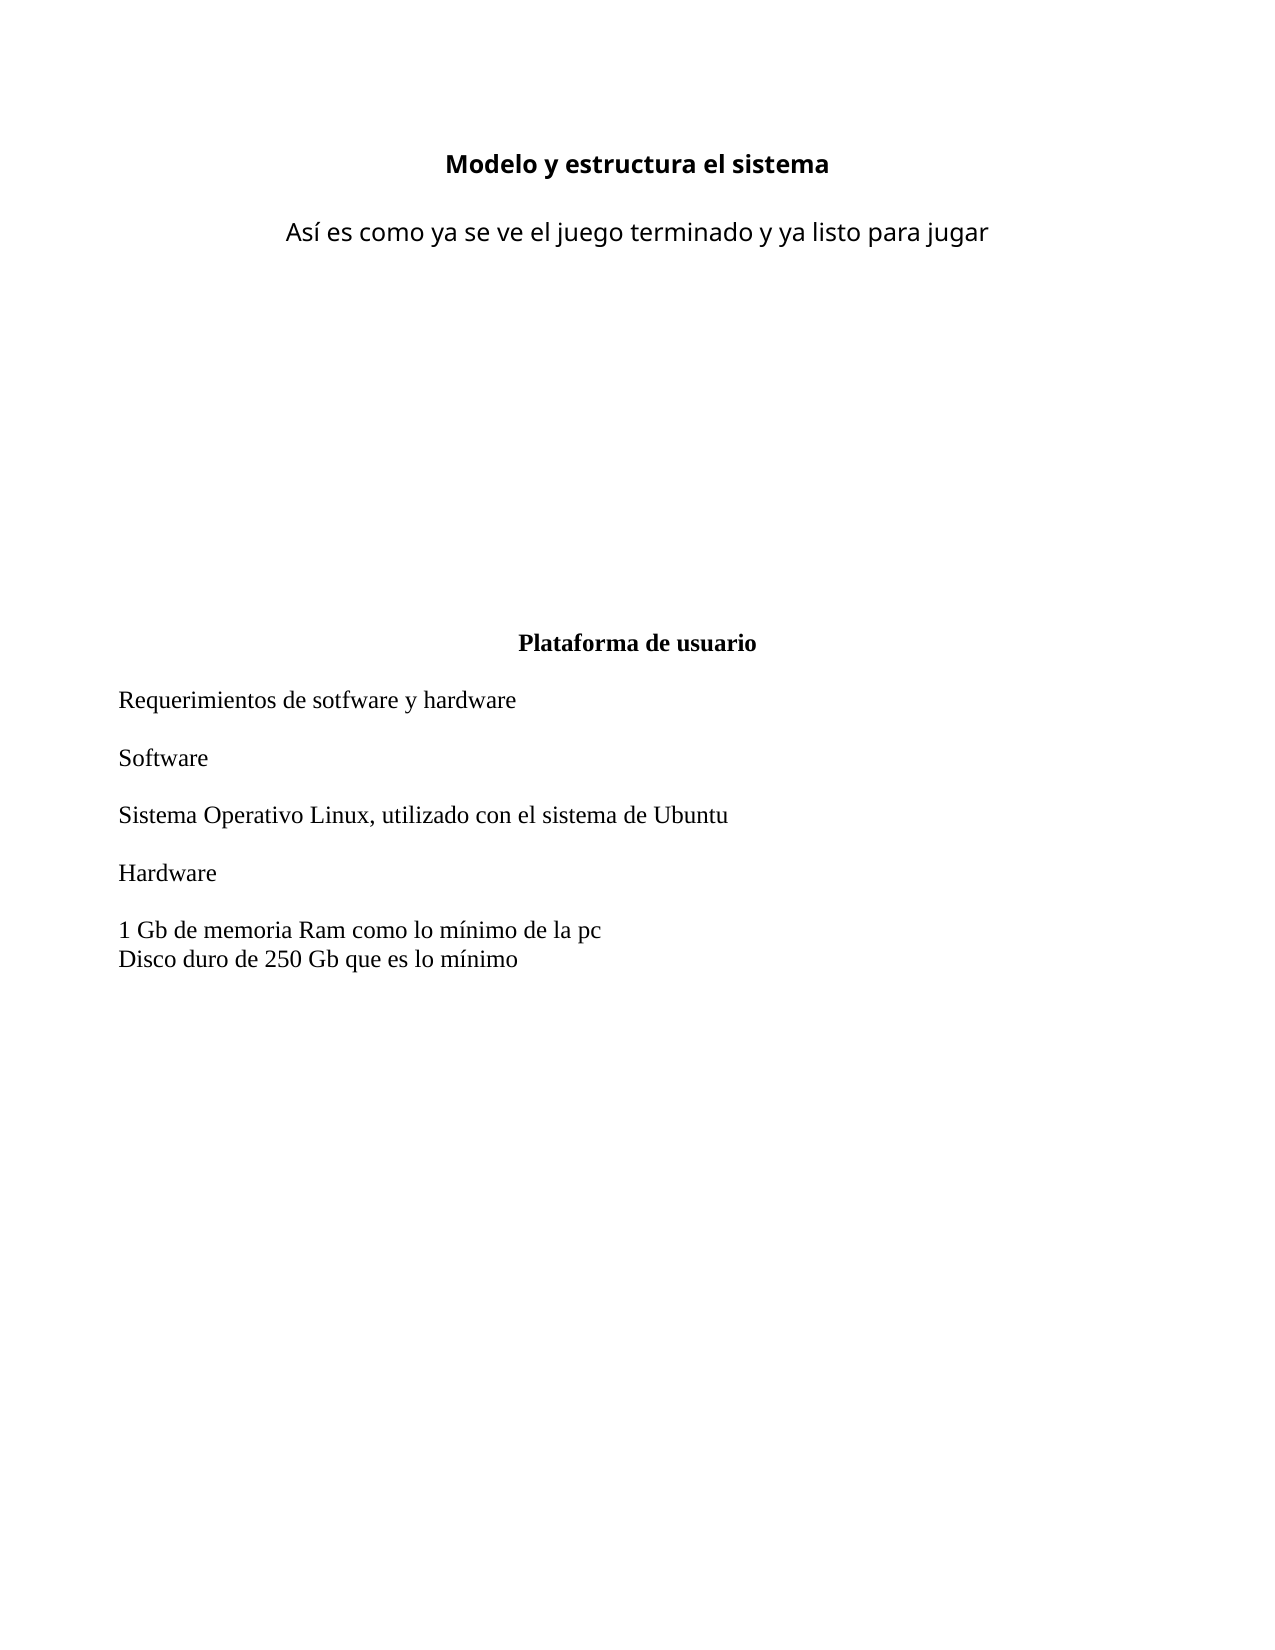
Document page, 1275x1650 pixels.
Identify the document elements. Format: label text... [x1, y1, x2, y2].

text Sistema Operativo Linux, utilizado con el sistema de Ubuntu [118, 801, 1157, 829]
text Hardware [118, 858, 1157, 887]
text Plataforma de usuario [118, 628, 1157, 657]
text Así es como ya se ve el juego terminado y ya listo para jugar [118, 215, 1157, 249]
text Software [118, 743, 1157, 772]
text Modelo y estructura el sistema [118, 147, 1157, 181]
text Requerimientos de sotfware y hardware [118, 686, 1157, 714]
text 1 Gb de memoria Ram como lo mínimo de la pc [118, 916, 1157, 944]
text Disco duro de 250 Gb que es lo mínimo [118, 944, 1157, 973]
